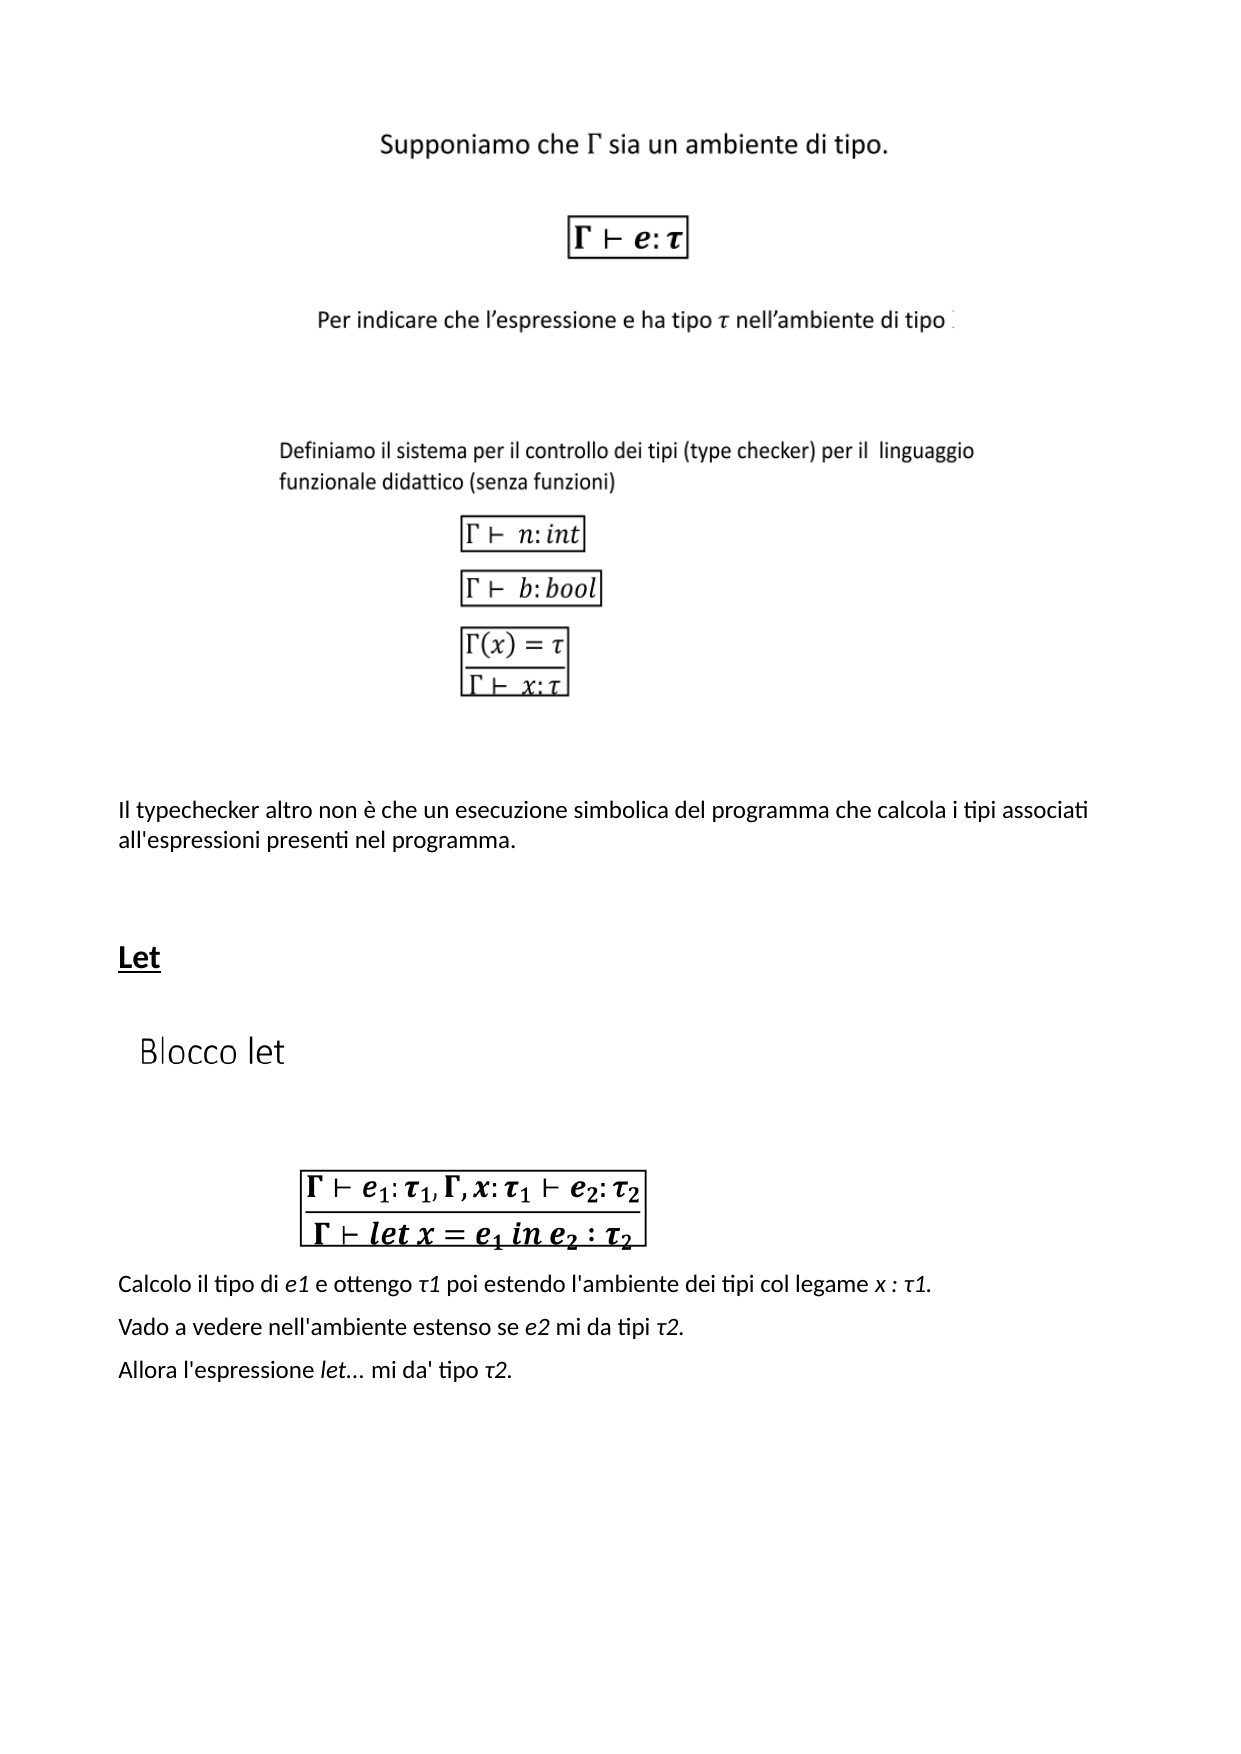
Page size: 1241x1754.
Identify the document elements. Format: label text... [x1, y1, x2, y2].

subtitle Let [118, 936, 1122, 977]
text Allora l'espressione let... mi da' tipo τ2. [118, 1354, 1122, 1385]
text Calcolo il tipo di e1 e ottengo τ1 poi estendo l'ambiente dei tipi col legame x : τ1. [118, 1032, 1122, 1299]
picture [261, 422, 979, 708]
text Vado a vedere nell'ambiente estenso se e2 mi da tipi τ2. [118, 1312, 1122, 1342]
picture [122, 1021, 851, 1269]
text Il typechecker altro non è che un esecuzione simbolica del programma che calcola i tipi associati all'espressioni presenti nel programma. [118, 794, 1122, 855]
picture [286, 118, 954, 336]
